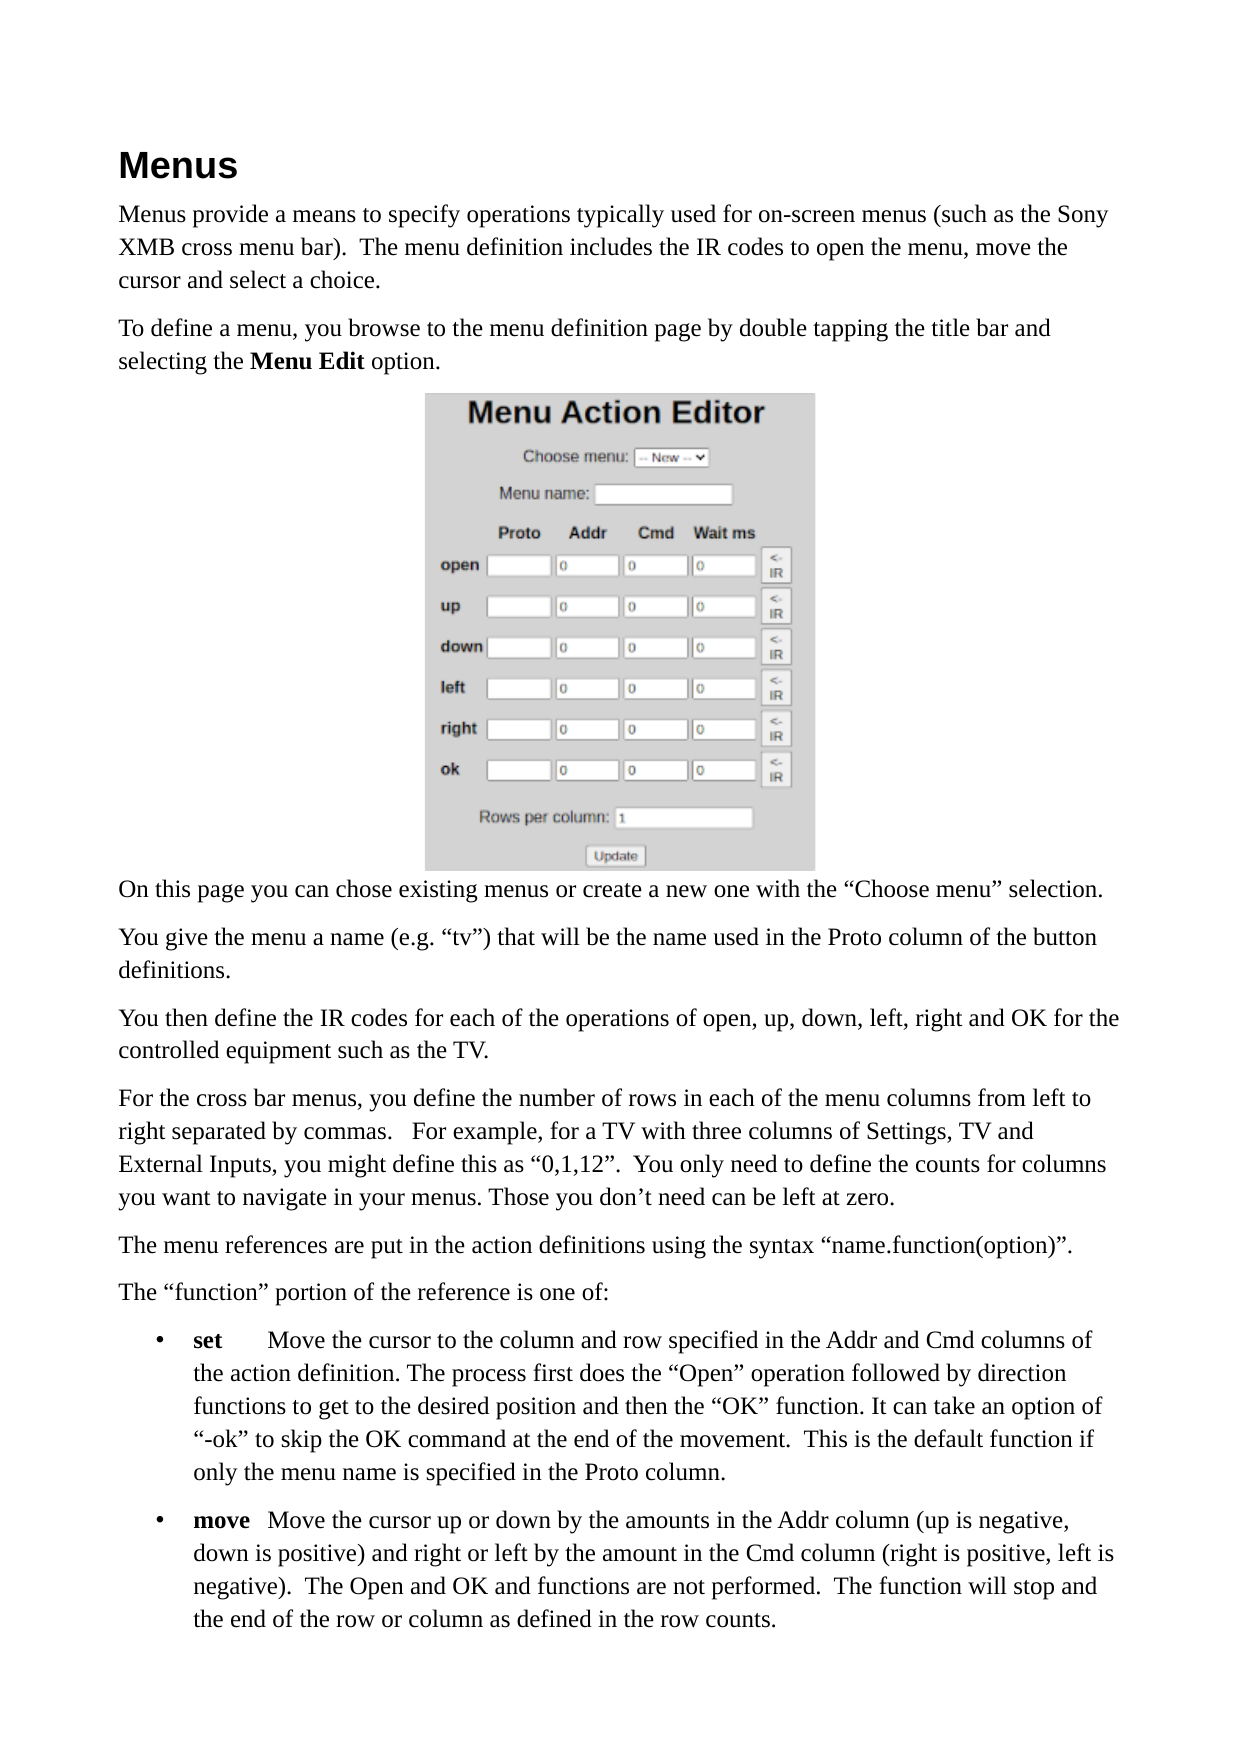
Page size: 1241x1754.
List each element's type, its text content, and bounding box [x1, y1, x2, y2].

picture [424, 393, 816, 871]
subtitle Menus [118, 143, 1122, 187]
text The “function” portion of the reference is one of: [118, 1277, 1122, 1306]
text On this page you can chose existing menus or create a new one with the “Choose menu” selection. [118, 393, 1122, 903]
text The menu references are put in the action definitions using the syntax “name.function(option)”. [118, 1230, 1122, 1259]
text To define a menu, you browse to the menu definition page by double tapping the title bar and selecting the Menu Edit option. [118, 313, 1122, 375]
text You then define the IR codes for each of the operations of open, up, down, left, right and OK for the controlled equipment such as the TV. [118, 1003, 1122, 1064]
text Menus provide a means to specify operations typically used for on-screen menus (such as the Sony XMB cross menu bar). The menu definition includes the IR codes to open the menu, move the cursor and select a choice. [118, 199, 1122, 294]
text For the cross bar menus, you define the number of rows in each of the menu columns from left to right separated by commas. For example, for a TV with three columns of Settings, TV and External Inputs, you might define this as “0,1,12”. You only need to define the counts for columns you want to navigate in your menus. Those you don’t need can be left at zero. [118, 1083, 1122, 1211]
list move Move the cursor up or down by the amounts in the Addr column (up is negative, down is positive) and right or left by the amount in the Cmd column (right is positive, left is negative). The Open and OK and functions are not performed. The function will stop and the end of the row or column as defined in the row counts. [156, 1505, 1122, 1633]
list set Move the cursor to the column and row specified in the Addr and Cmd columns of the action definition. The process first does the “Open” operation followed by direction functions to get to the desired position and then the “OK” function. It can take an option of “-ok” to skip the OK command at the end of the movement. This is the default function if only the menu name is specified in the Proto column. [156, 1325, 1122, 1486]
text You give the menu a name (e.g. “tv”) that will be the name used in the Proto column of the button definitions. [118, 922, 1122, 984]
